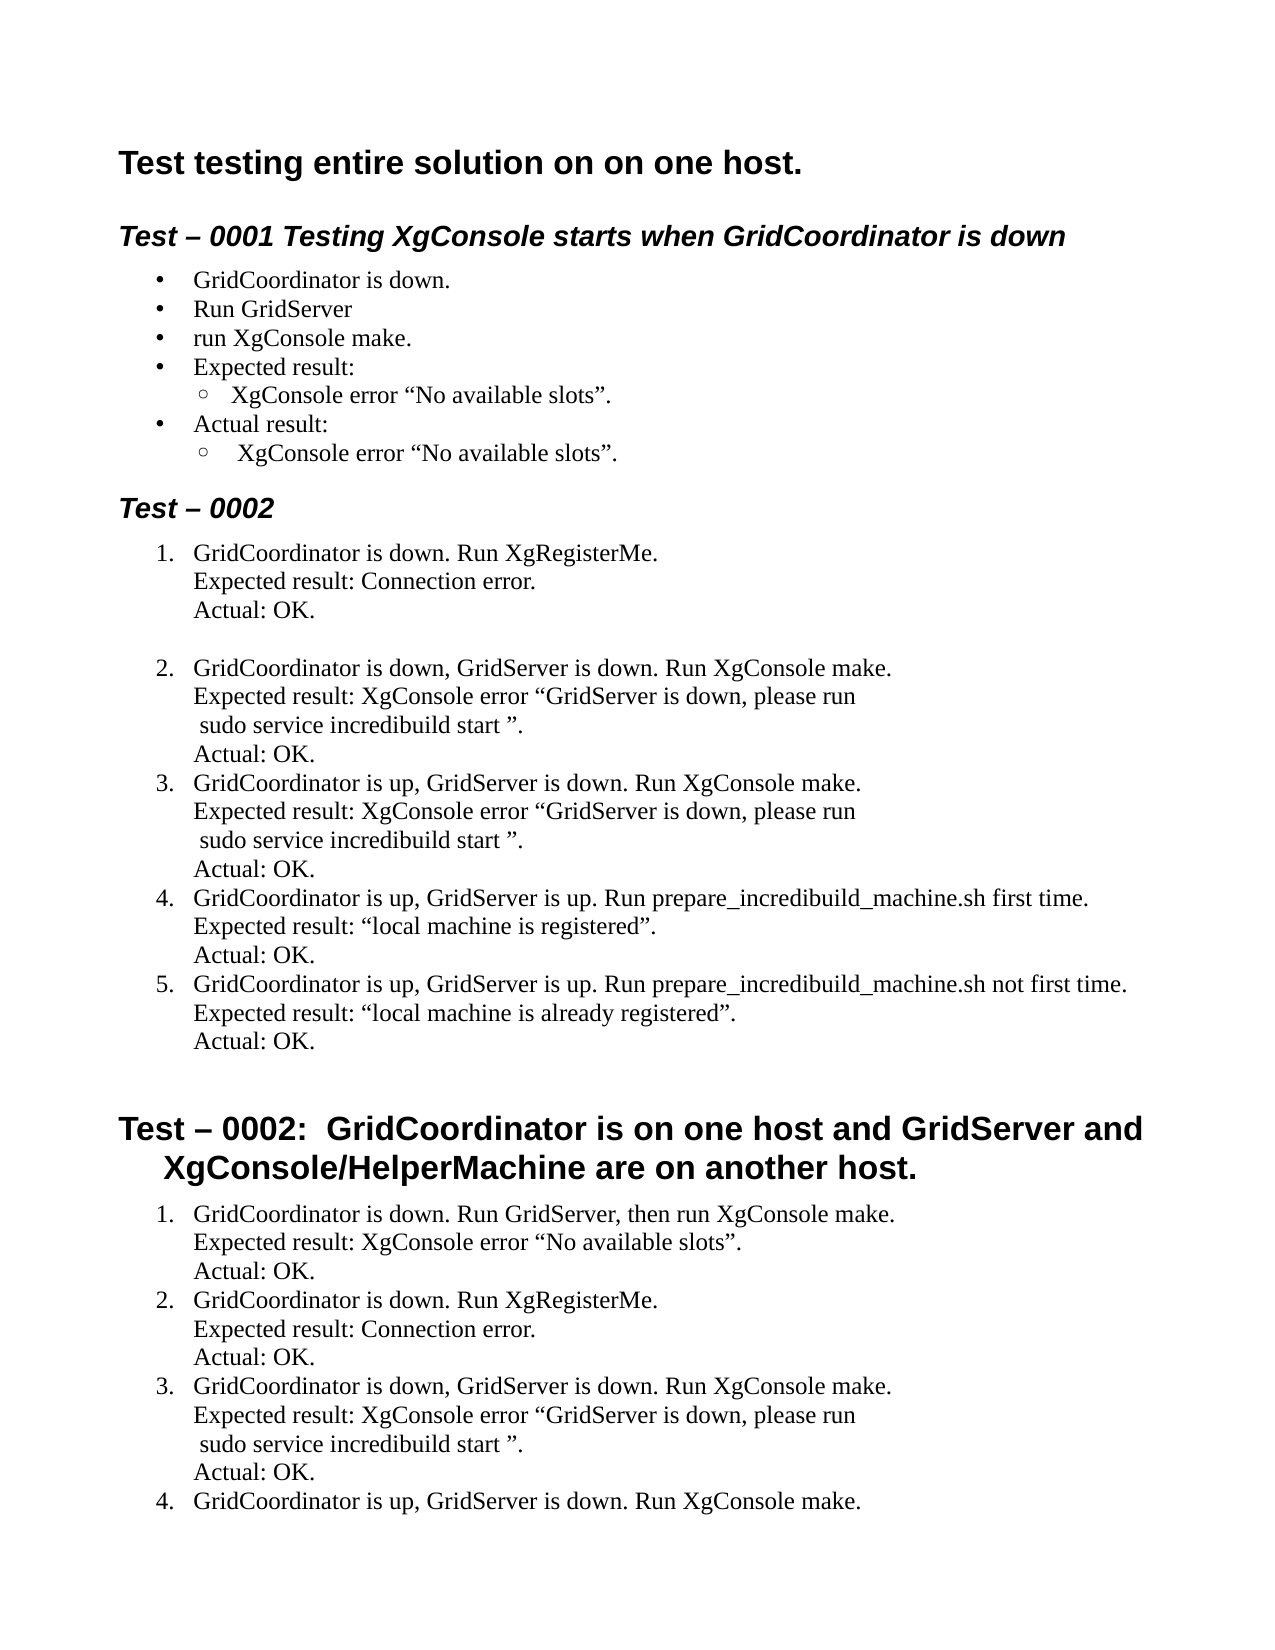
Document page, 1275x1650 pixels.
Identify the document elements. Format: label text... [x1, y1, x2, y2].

list GridCoordinator is down. [156, 265, 1157, 294]
list Expected result: Connection error. [156, 566, 1157, 595]
list Actual: OK. [156, 595, 1157, 624]
subtitle Test – 0002: GridCoordinator is on one host and GridServer and XgConsole/HelperMachine are on another host. [118, 1109, 1157, 1186]
list sudo service incredibuild start ”. [156, 710, 1157, 739]
list Actual: OK. [156, 1457, 1157, 1486]
list sudo service incredibuild start ”. [156, 1429, 1157, 1457]
list GridCoordinator is up, GridServer is up. Run prepare_incredibuild_machine.sh first time. Expected result: “local machine is registered”. [156, 883, 1157, 940]
list Expected result: XgConsole error “GridServer is down, please run [156, 1400, 1157, 1429]
list Expected result: XgConsole error “GridServer is down, please run [156, 796, 1157, 825]
list GridCoordinator is up, GridServer is up. Run prepare_incredibuild_machine.sh not first time. Expected result: “local machine is already registered”. [156, 969, 1157, 1026]
list GridCoordinator is up, GridServer is down. Run XgConsole make. [156, 768, 1157, 796]
list Actual: OK. [156, 1026, 1157, 1055]
list GridCoordinator is down, GridServer is down. Run XgConsole make. [156, 1371, 1157, 1400]
list Run GridServer [156, 294, 1157, 323]
list Expected result: XgConsole error “No available slots”. [156, 1227, 1157, 1256]
list GridCoordinator is down, GridServer is down. Run XgConsole make. [156, 653, 1157, 681]
subtitle Test – 0001 Testing XgConsole starts when GridCoordinator is down [118, 219, 1157, 253]
list Expected result: [156, 352, 1157, 380]
subtitle Test – 0002 [118, 492, 1157, 525]
list Actual: OK. [156, 1256, 1157, 1285]
list GridCoordinator is down. Run XgRegisterMe. [156, 1285, 1157, 1314]
list Actual: OK. [156, 854, 1157, 883]
subtitle Test testing entire solution on on one host. [118, 143, 1157, 182]
list Expected result: XgConsole error “GridServer is down, please run [156, 681, 1157, 710]
list XgConsole error “No available slots”. [193, 380, 1157, 409]
list sudo service incredibuild start ”. [156, 825, 1157, 854]
list GridCoordinator is down. Run XgRegisterMe. [156, 538, 1157, 566]
list Actual: OK. [156, 940, 1157, 969]
list Actual result: [156, 409, 1157, 438]
list Expected result: Connection error. [156, 1314, 1157, 1342]
list run XgConsole make. [156, 323, 1157, 352]
list XgConsole error “No available slots”. [193, 438, 1157, 467]
list Actual: OK. [156, 1342, 1157, 1371]
list GridCoordinator is up, GridServer is down. Run XgConsole make. [156, 1486, 1157, 1515]
list GridCoordinator is down. Run GridServer, then run XgConsole make. [156, 1199, 1157, 1227]
list Actual: OK. [156, 739, 1157, 768]
